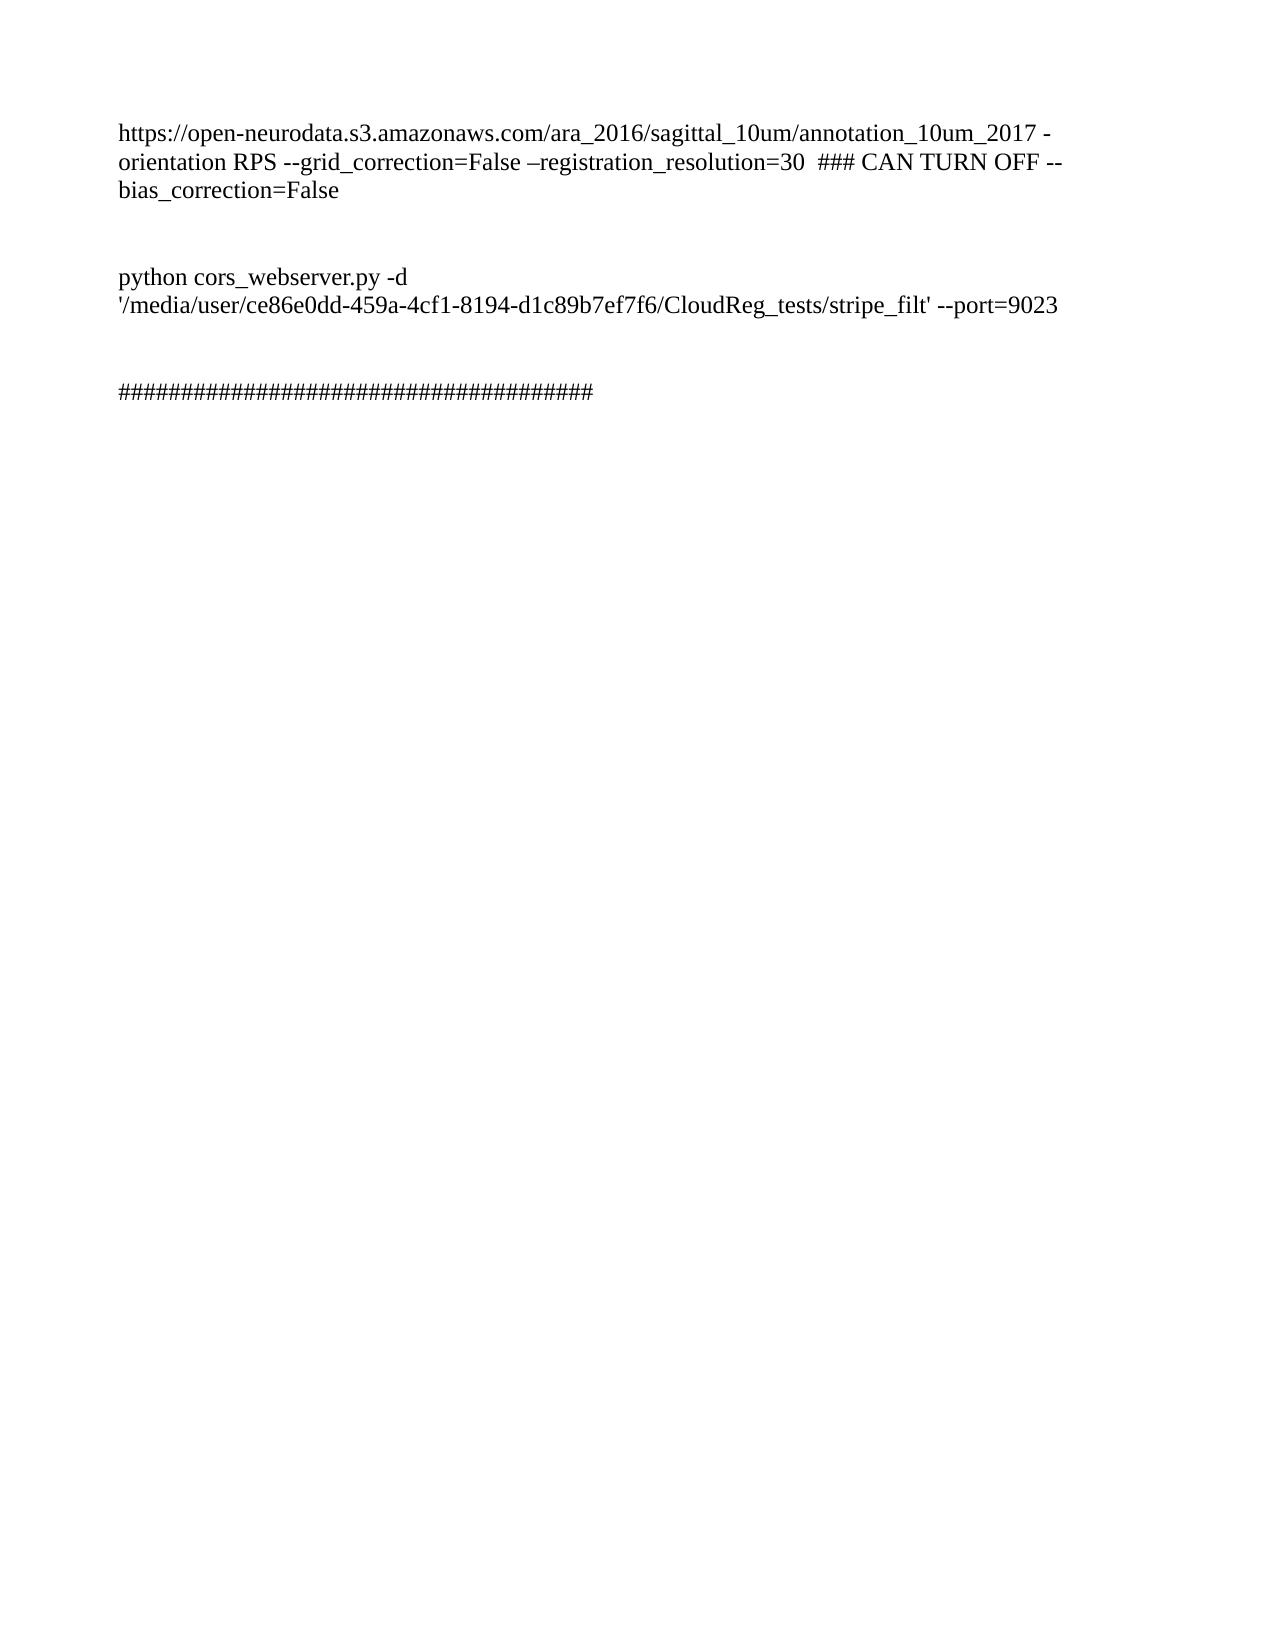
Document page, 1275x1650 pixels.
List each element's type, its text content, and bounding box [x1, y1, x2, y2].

text https://open-neurodata.s3.amazonaws.com/ara_2016/sagittal_10um/annotation_10um_2017 -orientation RPS --grid_correction=False –registration_resolution=30 ### CAN TURN OFF --bias_correction=False [118, 118, 1157, 204]
text python cors_webserver.py -d '/media/user/ce86e0dd-459a-4cf1-8194-d1c89b7ef7f6/CloudReg_tests/stripe_filt' --port=9023 [118, 262, 1157, 319]
text ###################################### [118, 377, 1157, 406]
